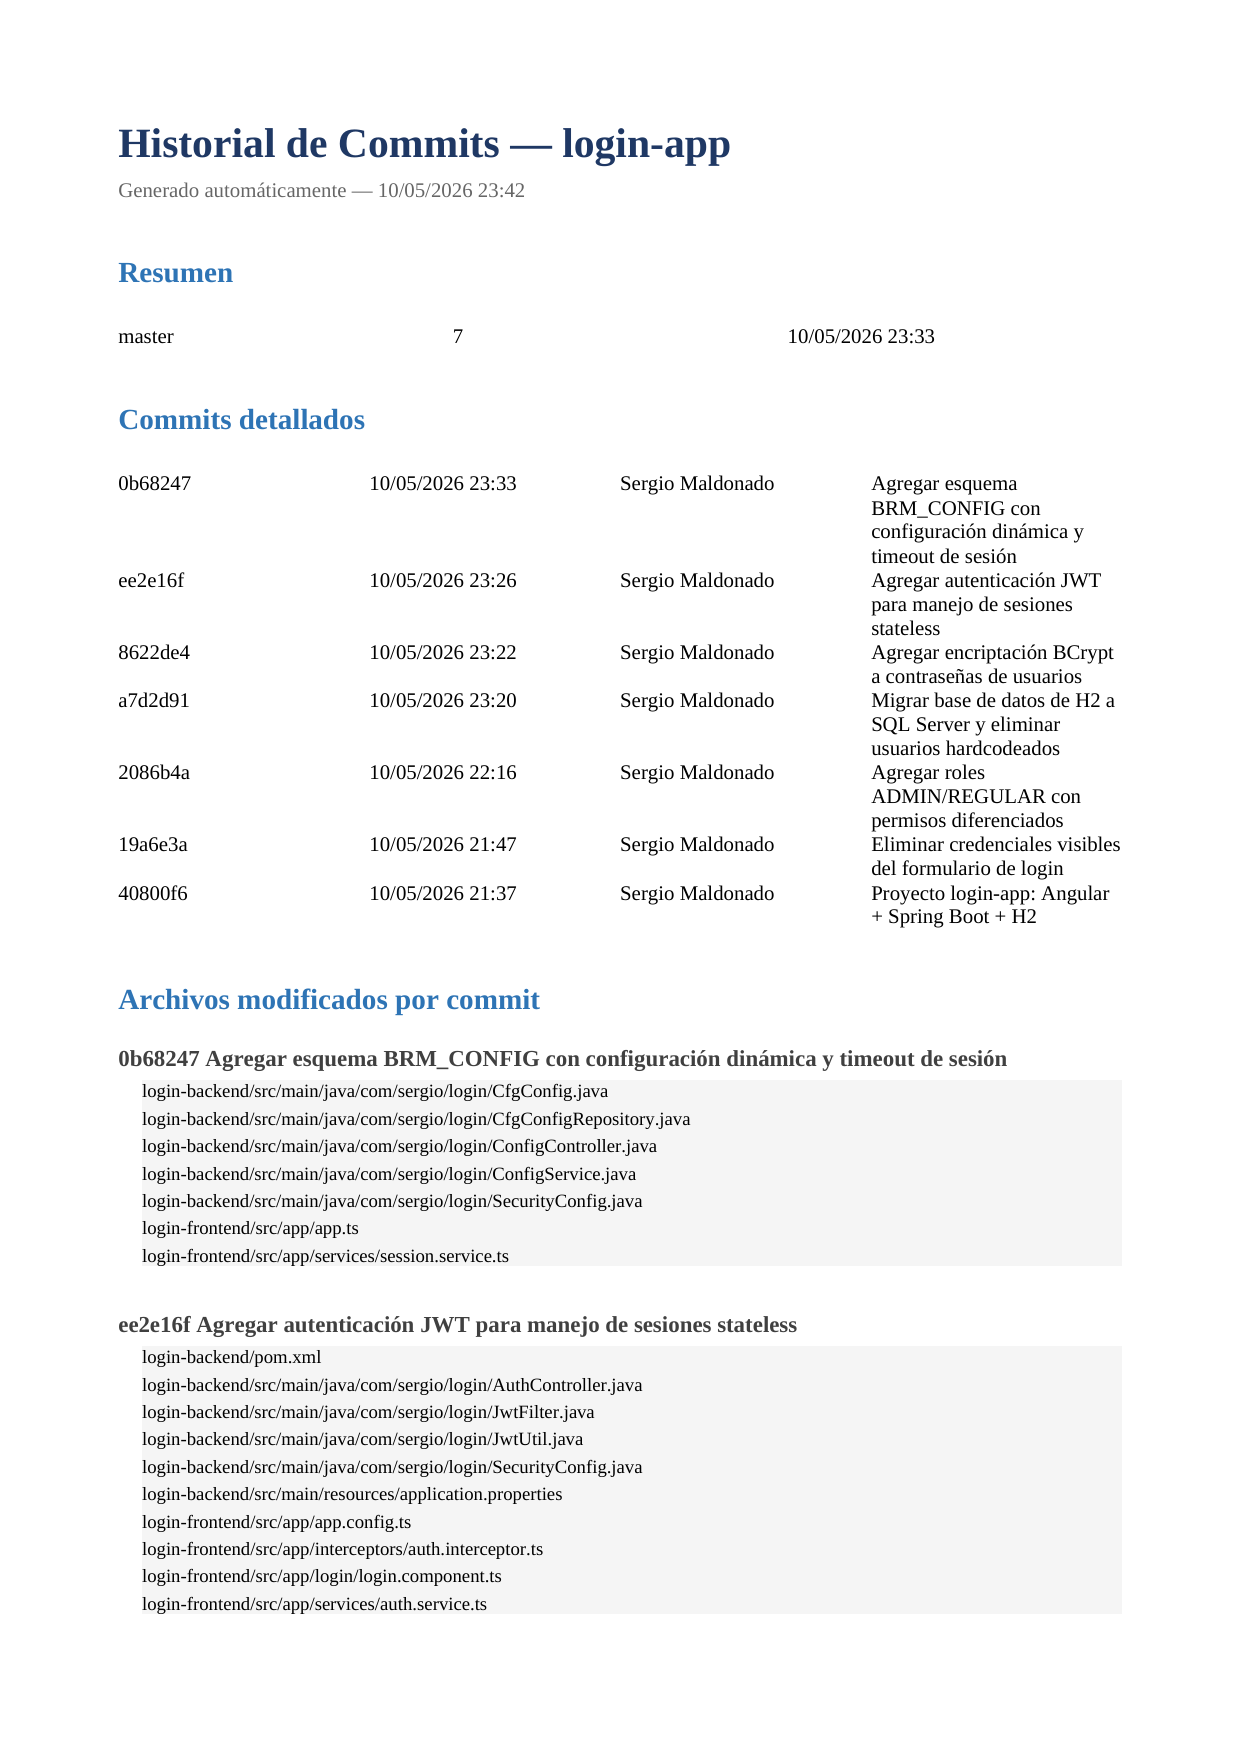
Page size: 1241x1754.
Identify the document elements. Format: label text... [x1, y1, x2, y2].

table_cell Sergio Maldonado [620, 688, 871, 760]
text login-backend/pom.xml [142, 1346, 1122, 1368]
text login-backend/src/main/resources/application.properties [142, 1483, 1122, 1505]
text login-frontend/src/app/services/auth.service.ts [142, 1593, 1122, 1614]
table_cell Migrar base de datos de H2 a SQL Server y eliminar usuarios hardcodeados [871, 688, 1122, 760]
table_cell Eliminar credenciales visibles del formulario de login [871, 832, 1122, 880]
table_cell a7d2d91 [118, 688, 369, 760]
subtitle ee2e16f Agregar autenticación JWT para manejo de sesiones stateless [118, 1311, 1122, 1337]
table_cell master [118, 324, 453, 348]
text Generado automáticamente — 10/05/2026 23:42 [118, 178, 1122, 202]
text login-backend/src/main/java/com/sergio/login/JwtUtil.java [142, 1428, 1122, 1450]
text login-backend/src/main/java/com/sergio/login/SecurityConfig.java [142, 1190, 1122, 1211]
subtitle 0b68247 Agregar esquema BRM_CONFIG con configuración dinámica y timeout de sesión [118, 1045, 1122, 1071]
text login-backend/src/main/java/com/sergio/login/CfgConfig.java [142, 1080, 1122, 1102]
text login-frontend/src/app/app.ts [142, 1217, 1122, 1239]
text login-backend/src/main/java/com/sergio/login/ConfigController.java [142, 1135, 1122, 1157]
table_header Último commit [788, 300, 1122, 324]
table_cell 10/05/2026 21:37 [369, 880, 620, 928]
table_cell 10/05/2026 23:22 [369, 640, 620, 688]
table_cell Agregar roles ADMIN/REGULAR con permisos diferenciados [871, 760, 1122, 832]
table_cell 10/05/2026 23:20 [369, 688, 620, 760]
table_header Total de commits [453, 300, 787, 324]
table_cell 7 [453, 324, 787, 348]
table_cell Sergio Maldonado [620, 568, 871, 640]
text login-backend/src/main/java/com/sergio/login/ConfigService.java [142, 1162, 1122, 1184]
table_cell Sergio Maldonado [620, 880, 871, 928]
table_header Mensaje [871, 447, 1122, 471]
table_cell Agregar autenticación JWT para manejo de sesiones stateless [871, 568, 1122, 640]
text login-backend/src/main/java/com/sergio/login/CfgConfigRepository.java [142, 1108, 1122, 1129]
text login-backend/src/main/java/com/sergio/login/JwtFilter.java [142, 1401, 1122, 1422]
table_header Rama activa [118, 300, 453, 324]
table_cell 40800f6 [118, 880, 369, 928]
subtitle Archivos modificados por commit [118, 982, 1122, 1016]
table_cell Sergio Maldonado [620, 760, 871, 832]
table_cell ee2e16f [118, 568, 369, 640]
title Historial de Commits — login-app [118, 118, 1122, 166]
table_header Hash [118, 447, 369, 471]
table_cell 10/05/2026 23:33 [369, 471, 620, 568]
subtitle Commits detallados [118, 402, 1122, 436]
table_cell 10/05/2026 21:47 [369, 832, 620, 880]
table_cell Sergio Maldonado [620, 471, 871, 568]
table_cell 2086b4a [118, 760, 369, 832]
table_cell Agregar encriptación BCrypt a contraseñas de usuarios [871, 640, 1122, 688]
text login-backend/src/main/java/com/sergio/login/AuthController.java [142, 1373, 1122, 1395]
subtitle Resumen [118, 255, 1122, 288]
text login-frontend/src/app/login/login.component.ts [142, 1565, 1122, 1587]
table_cell 8622de4 [118, 640, 369, 688]
text login-frontend/src/app/services/session.service.ts [142, 1245, 1122, 1266]
table_cell Sergio Maldonado [620, 640, 871, 688]
table_cell Sergio Maldonado [620, 832, 871, 880]
table_cell 10/05/2026 23:26 [369, 568, 620, 640]
table_cell 10/05/2026 22:16 [369, 760, 620, 832]
text login-backend/src/main/java/com/sergio/login/SecurityConfig.java [142, 1456, 1122, 1477]
text login-frontend/src/app/interceptors/auth.interceptor.ts [142, 1538, 1122, 1559]
text login-frontend/src/app/app.config.ts [142, 1511, 1122, 1532]
table_cell 19a6e3a [118, 832, 369, 880]
table_header Autor [620, 447, 871, 471]
table_cell 0b68247 [118, 471, 369, 568]
table_cell Agregar esquema BRM_CONFIG con configuración dinámica y timeout de sesión [871, 471, 1122, 568]
table_header Fecha [369, 447, 620, 471]
table_cell 10/05/2026 23:33 [788, 324, 1122, 348]
table_cell Proyecto login-app: Angular + Spring Boot + H2 [871, 880, 1122, 928]
